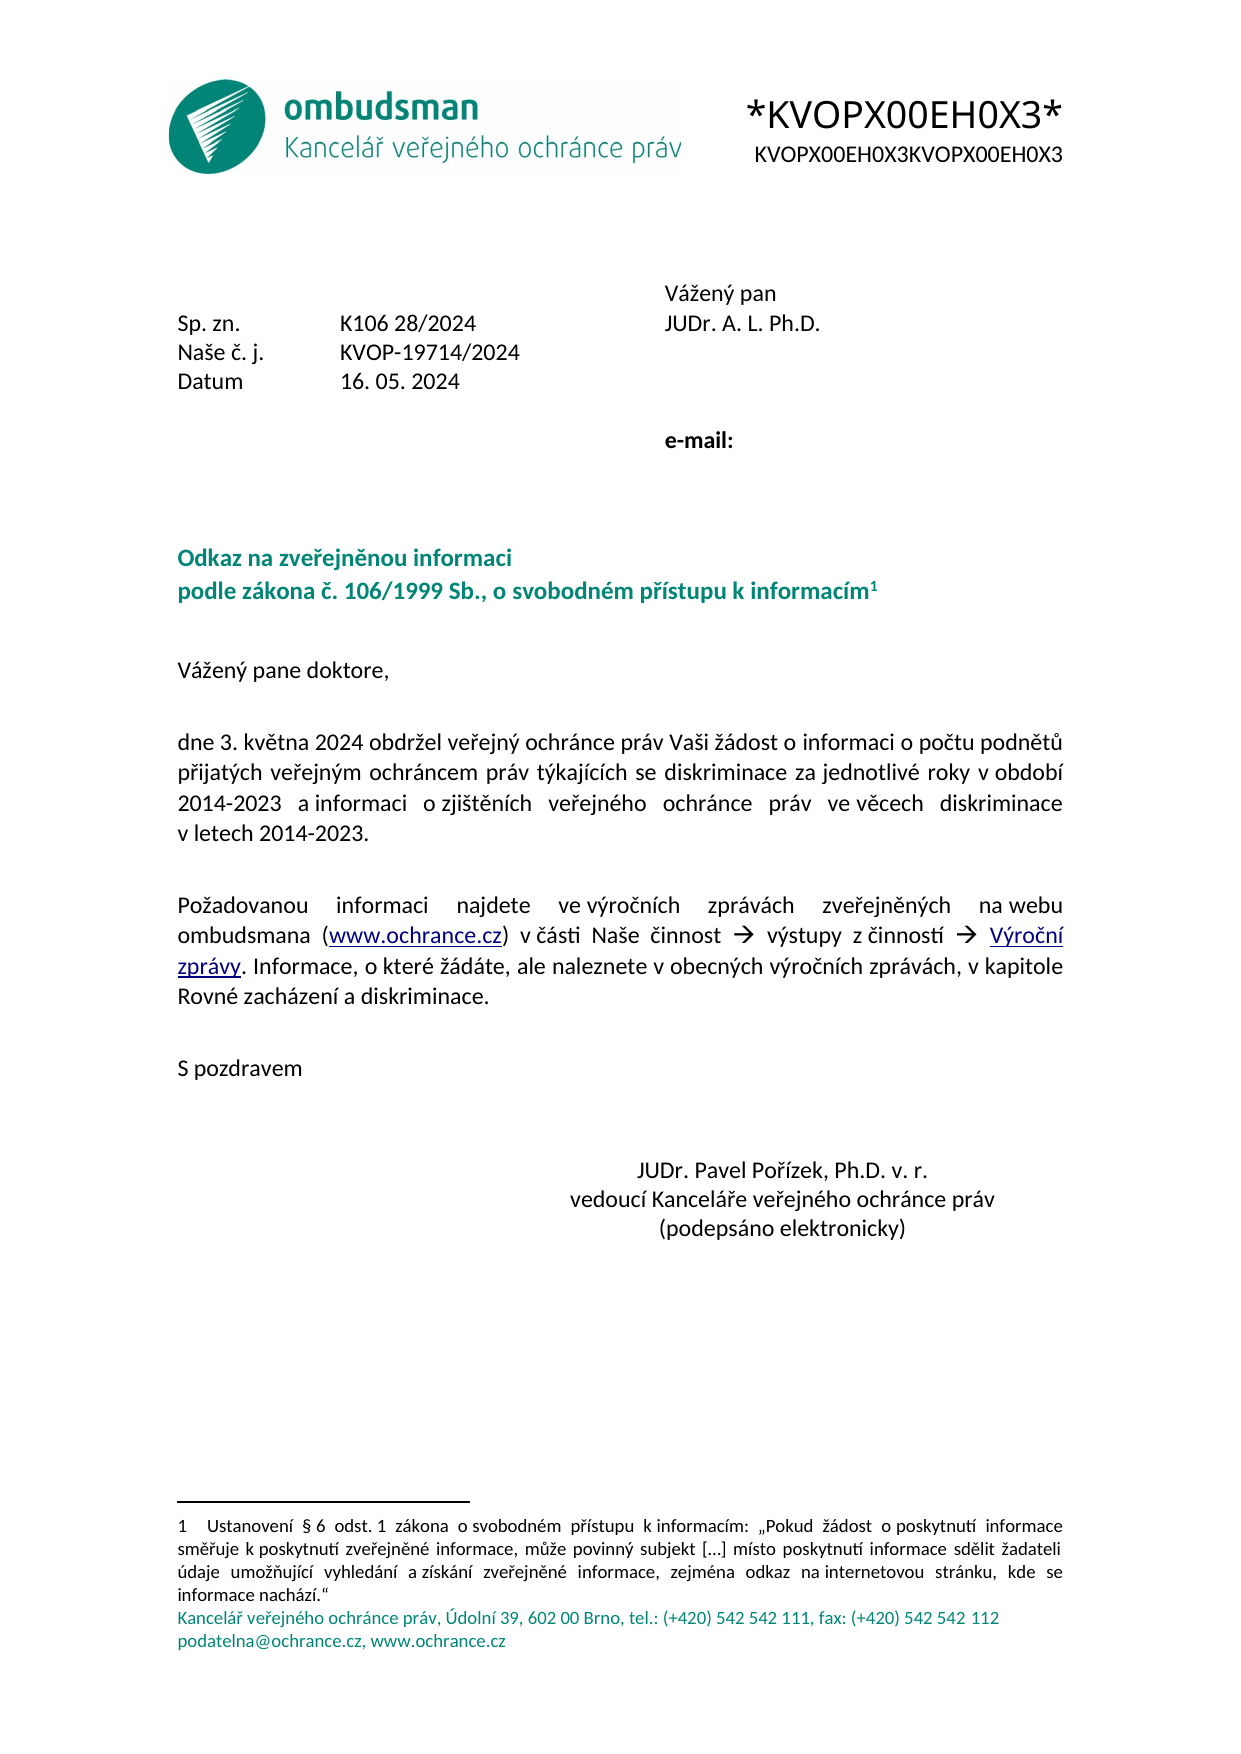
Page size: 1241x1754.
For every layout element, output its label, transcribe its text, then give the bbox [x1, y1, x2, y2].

table_header Vážený pan JUDr. A. L. Ph.D. e-mail: [665, 220, 1085, 542]
text dne 3. května 2024 obdržel veřejný ochránce práv Vaši žádost o informaci o počtu podnětů přijatých veřejným ochráncem práv týkajících se diskriminace za jednotlivé roky v období 2014-2023 a informaci o zjištěních veřejného ochránce práv ve věcech diskriminace v letech 2014-2023. [177, 727, 1063, 847]
text Ustanovení § 6 odst. 1 zákona o svobodném přístupu k informacím: „Pokud žádost o poskytnutí informace směřuje k poskytnutí zveřejněné informace, může povinný subjekt […] místo poskytnutí informace sdělit žadateli údaje umožňující vyhledání a získání zveřejněné informace, zejména odkaz na internetovou stránku, kde se informace nachází.“ [177, 1514, 1063, 1606]
subtitle Odkaz na zveřejněnou informaci podle zákona č. 106/1999 Sb., o svobodném přístupu k informacím [177, 542, 1063, 606]
text Vážený pane doktore, [177, 655, 1063, 684]
table_header K106 28/2024 KVOP-19714/2024 16. 05. 2024 [340, 220, 664, 542]
text Požadovanou informaci najdete ve výročních zprávách zveřejněných na webu ombudsmana (www.ochrance.cz) v části Naše činnost  výstupy z činností  Výroční zprávy. Informace, o které žádáte, ale naleznete v obecných výročních zprávách, v kapitole Rovné zacházení a diskriminace. [177, 890, 1063, 1011]
text S pozdravem [177, 1053, 1063, 1083]
text JUDr. Pavel Pořízek, Ph.D. v. r. [502, 1155, 1063, 1184]
text vedoucí Kanceláře veřejného ochránce práv [502, 1184, 1063, 1213]
text (podepsáno elektronicky) [502, 1213, 1063, 1243]
table_header Sp. zn. Naše č. j. Datum [177, 220, 340, 542]
